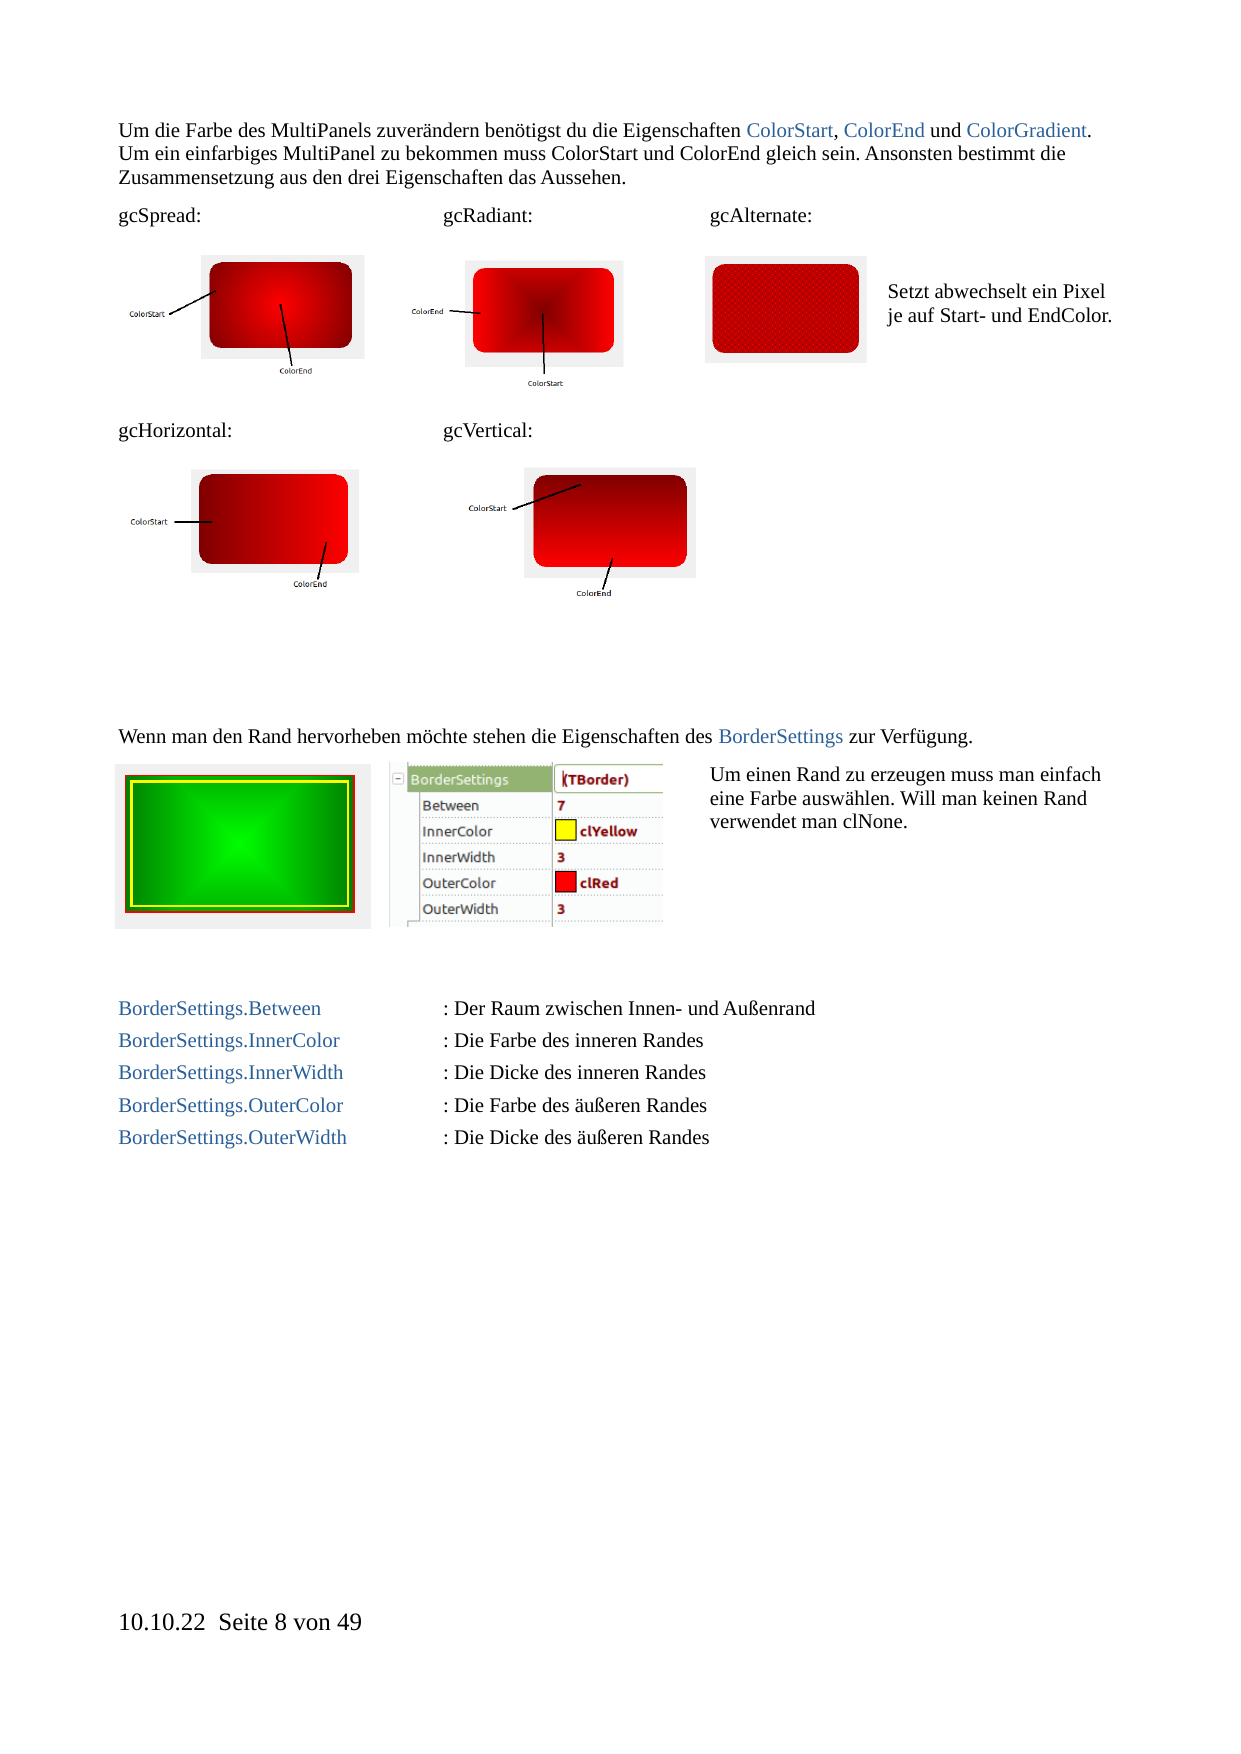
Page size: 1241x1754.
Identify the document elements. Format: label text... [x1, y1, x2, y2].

picture [405, 253, 633, 397]
text Setzt abwechselt ein Pixel je auf Start- und EndColor. [867, 280, 1122, 327]
text gcHorizontal: gcVertical: [118, 418, 1122, 442]
text BorderSettings.Between : Der Raum zwischen Innen- und Außenrand [118, 1001, 1122, 1019]
text Um die Farbe des MultiPanels zuverändern benötigst du die Eigenschaften ColorStart, ColorEnd und ColorGradient. Um ein einfarbiges MultiPanel zu bekommen muss ColorStart und ColorEnd gleich sein. Ansonsten bestimmt die Zusammensetzung aus den drei Eigenschaften das Aussehen. [118, 118, 1122, 189]
text BorderSettings.OuterWidth : Die Dicke des äußeren Randes [118, 1130, 1122, 1148]
text BorderSettings.OuterColor : Die Farbe des äußeren Randes [118, 1098, 1122, 1116]
text gcSpread: gcRadiant: gcAlternate: [118, 204, 1122, 227]
text BorderSettings.InnerColor : Die Farbe des inneren Randes [118, 1033, 1122, 1051]
text Wenn man den Rand hervorheben möchte stehen die Eigenschaften des BorderSettings zur Verfügung. [118, 724, 1122, 748]
text [633, 280, 705, 327]
text [374, 280, 405, 327]
picture [459, 456, 711, 612]
picture [114, 764, 371, 929]
picture [705, 256, 867, 363]
picture [121, 239, 374, 391]
text Um einen Rand zu erzeugen muss man einfach eine Farbe auswählen. Will man keinen Rand verwendet man clNone. [663, 762, 1122, 833]
text BorderSettings.InnerWidth : Die Dicke des inneren Randes [118, 1066, 1122, 1083]
picture [120, 460, 365, 599]
text [118, 762, 389, 833]
picture [389, 762, 663, 927]
